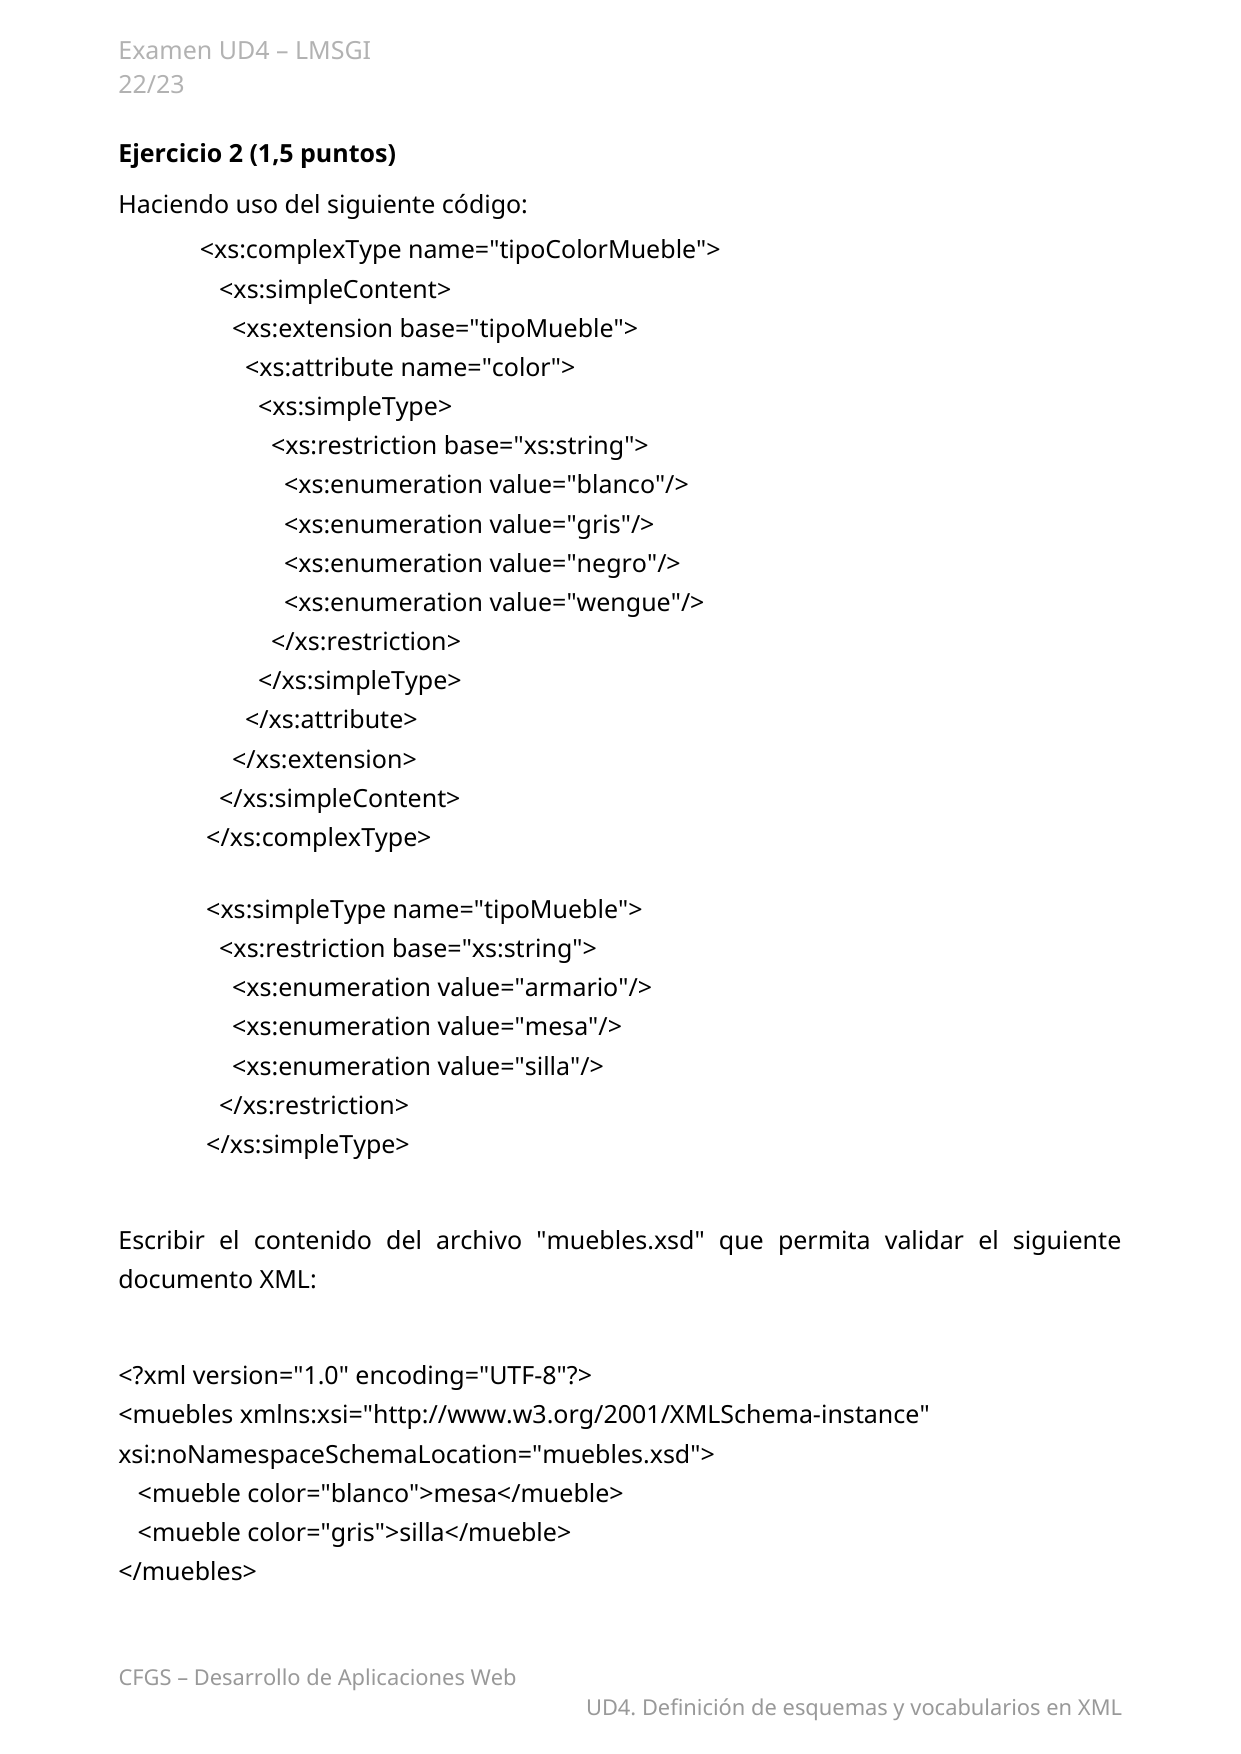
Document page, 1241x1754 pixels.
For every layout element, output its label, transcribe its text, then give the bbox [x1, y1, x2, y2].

text <mueble color="gris">silla</mueble> [118, 1514, 1122, 1549]
text <xs:simpleType> [193, 389, 1122, 423]
text </muebles> [118, 1554, 1122, 1588]
text <xs:enumeration value="silla"/> [193, 1048, 1122, 1082]
text </xs:simpleContent> [193, 781, 1122, 814]
text <xs:enumeration value="armario"/> [193, 970, 1122, 1004]
text <xs:extension base="tipoMueble"> [193, 311, 1122, 344]
text <?xml version="1.0" encoding="UTF-8"?> [118, 1358, 1122, 1392]
text </xs:simpleType> [193, 663, 1122, 697]
text <xs:attribute name="color"> [193, 350, 1122, 384]
text </xs:complexType> [193, 820, 1122, 854]
text <xs:enumeration value="negro"/> [193, 546, 1122, 579]
text <xs:enumeration value="wengue"/> [193, 585, 1122, 619]
text Escribir el contenido del archivo "muebles.xsd" que permita validar el siguiente documento XML: [118, 1223, 1122, 1296]
text </xs:extension> [193, 741, 1122, 775]
text Haciendo uso del siguiente código: [118, 187, 1122, 221]
text </xs:simpleType> [193, 1126, 1122, 1161]
text <xs:enumeration value="blanco"/> [193, 467, 1122, 501]
text xsi:noNamespaceSchemaLocation="muebles.xsd"> [118, 1436, 1122, 1470]
text <xs:enumeration value="mesa"/> [193, 1009, 1122, 1043]
text <muebles xmlns:xsi="http://www.w3.org/2001/XMLSchema-instance" [118, 1397, 1122, 1431]
text </xs:restriction> [193, 624, 1122, 658]
text </xs:attribute> [193, 702, 1122, 736]
text <xs:restriction base="xs:string"> [193, 931, 1122, 965]
text </xs:restriction> [193, 1087, 1122, 1121]
text Ejercicio 2 (1,5 puntos) [118, 136, 1122, 170]
text <xs:enumeration value="gris"/> [193, 506, 1122, 540]
text <xs:complexType name="tipoColorMueble"> [193, 232, 1122, 266]
text <xs:restriction base="xs:string"> [193, 428, 1122, 462]
text <xs:simpleType name="tipoMueble"> [193, 891, 1122, 926]
text <mueble color="blanco">mesa</mueble> [118, 1475, 1122, 1509]
text <xs:simpleContent> [193, 271, 1122, 305]
